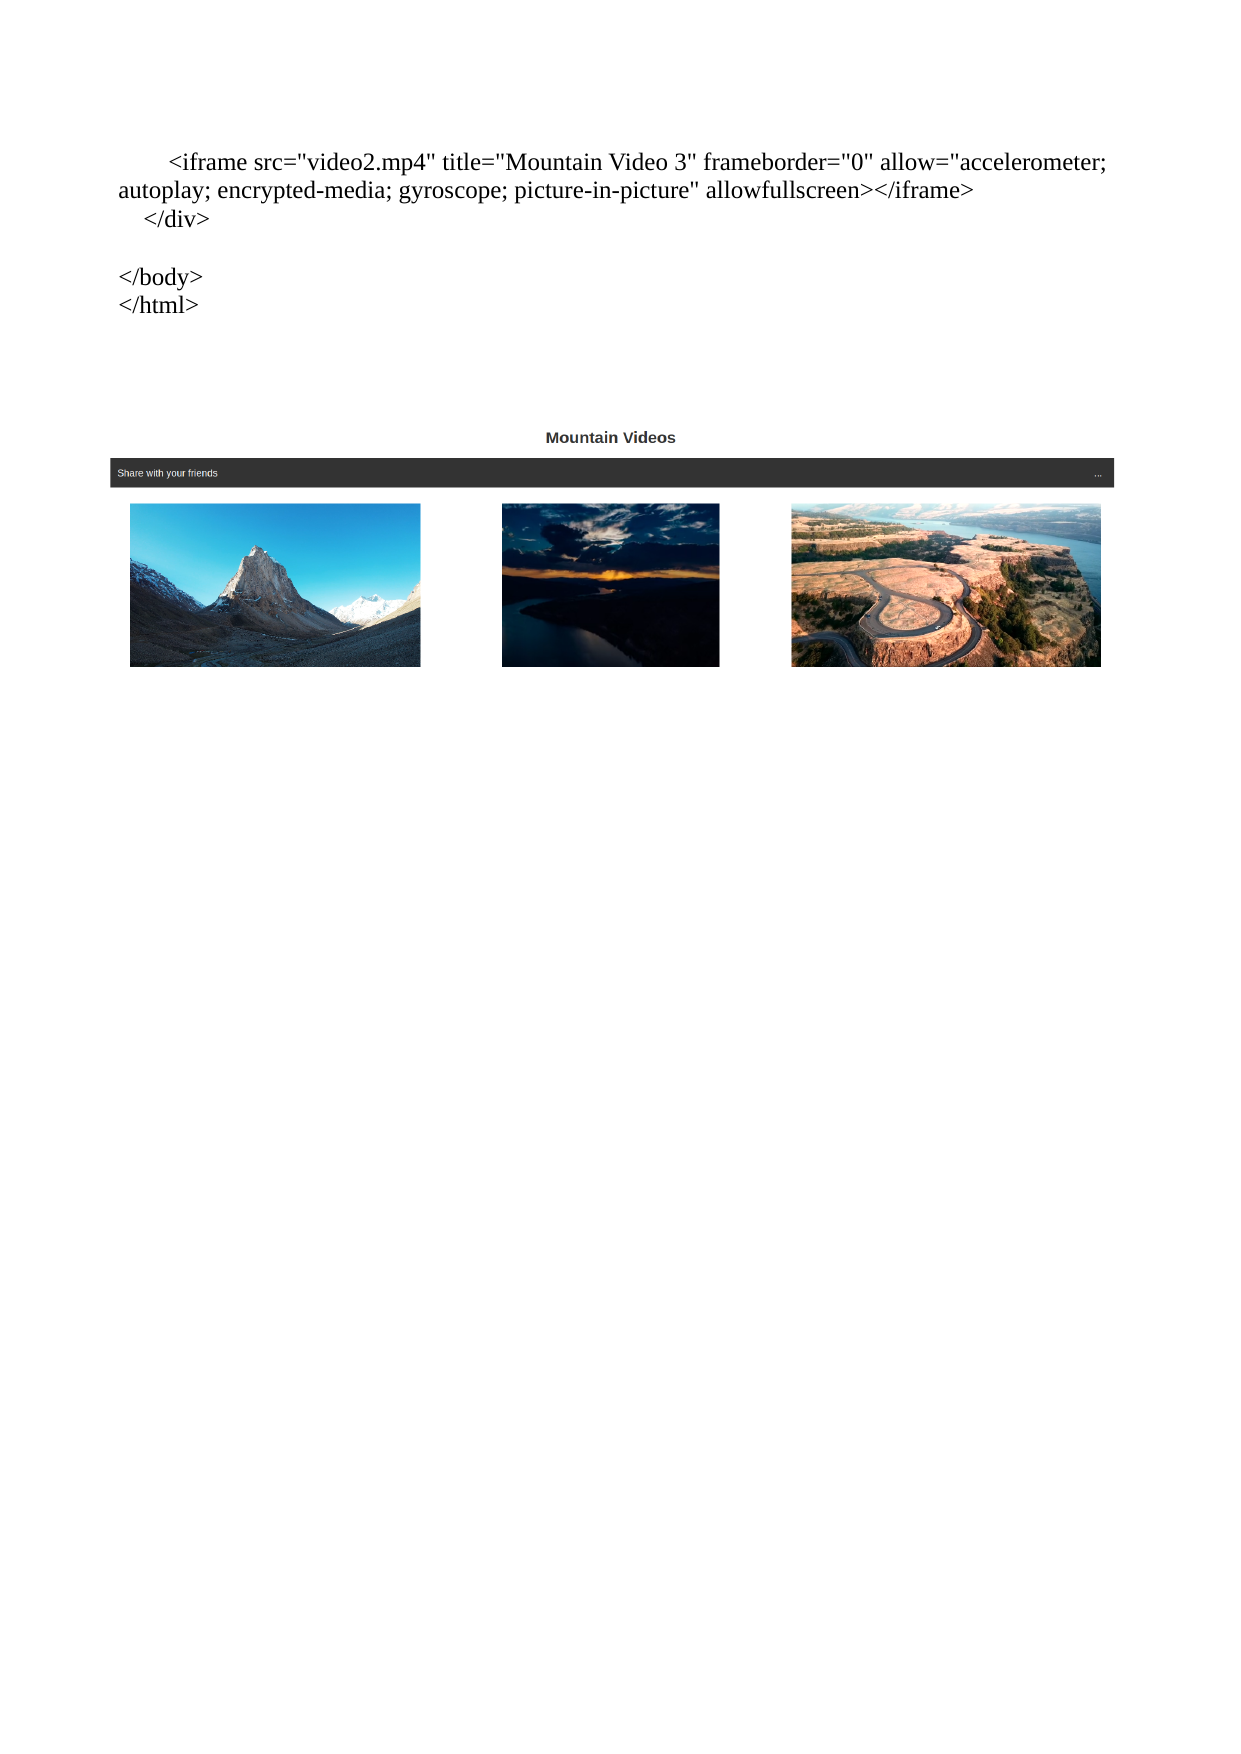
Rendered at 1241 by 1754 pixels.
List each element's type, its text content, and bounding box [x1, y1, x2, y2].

text <iframe src="video2.mp4" title="Mountain Video 3" frameborder="0" allow="accelerometer; autoplay; encrypted-media; gyroscope; picture-in-picture" allowfullscreen></iframe> [118, 147, 1122, 204]
picture [110, 419, 1115, 727]
text </div> [118, 204, 1122, 233]
text </body> [118, 262, 1122, 291]
text </html> [118, 291, 1122, 319]
